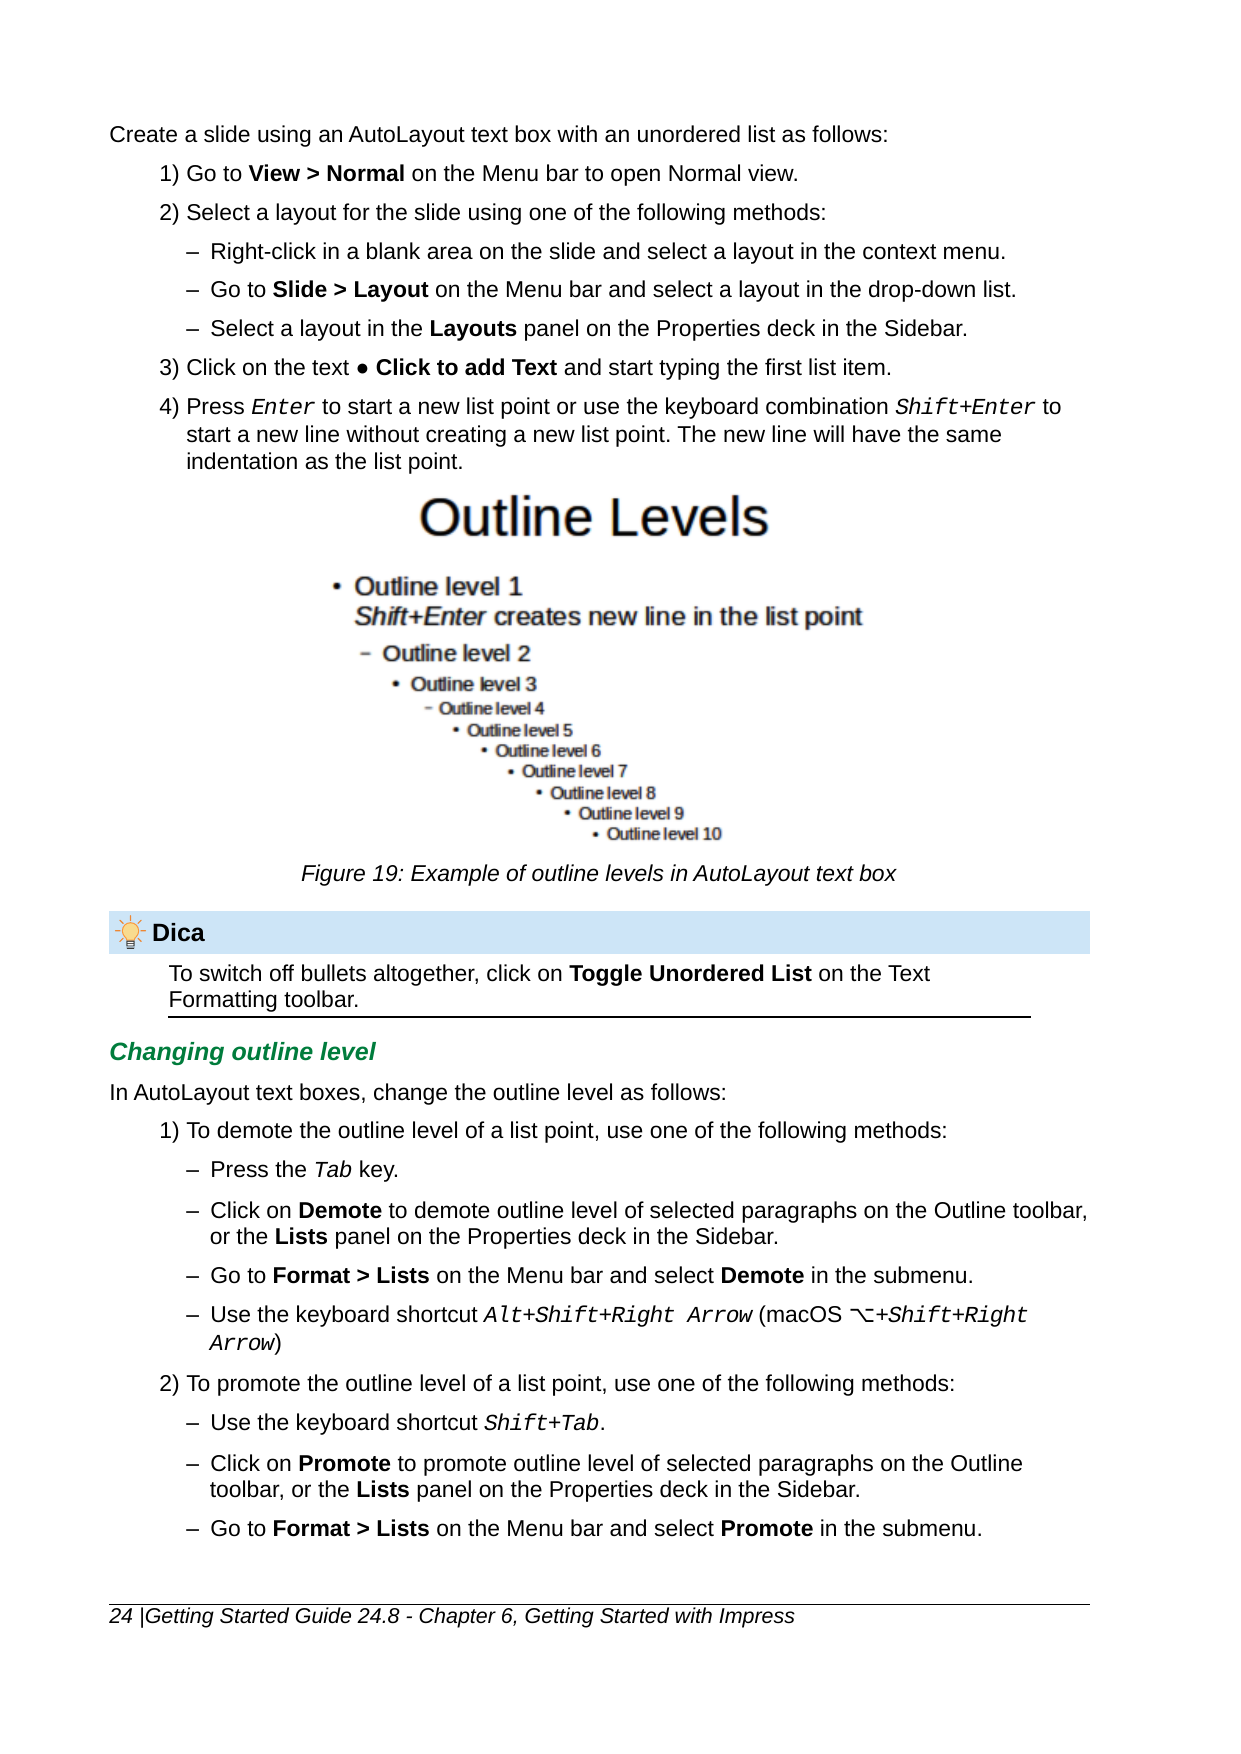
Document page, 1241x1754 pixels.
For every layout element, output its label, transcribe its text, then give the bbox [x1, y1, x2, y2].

list Click on the text ● Click to add Text and start typing the first list item. [186, 354, 1090, 381]
list Press Enter to start a new list point or use the keyboard combination Shift+Enter to start a new line without creating a new list point. The new line will have the same indentation as the list point. [186, 393, 1090, 474]
subtitle Dica [109, 911, 1090, 954]
list Go to Format > Lists on the Menu bar and select Demote in the submenu. [186, 1262, 1090, 1288]
list In AutoLayout text boxes, change the outline level as follows: [109, 1078, 1090, 1105]
text Figure 19: Example of outline levels in AutoLayout text box [301, 860, 898, 886]
list Click on Promote to promote outline level of selected paragraphs on the Outline toolbar, or the Lists panel on the Properties deck in the Sidebar. [186, 1450, 1090, 1503]
list Go to View > Normal on the Menu bar to open Normal view. [186, 160, 1090, 186]
list Click on Demote to demote outline level of selected paragraphs on the Outline toolbar, or the Lists panel on the Properties deck in the Sidebar. [186, 1197, 1090, 1250]
list Use the keyboard shortcut Alt+Shift+Right Arrow (macOS ⌥+Shift+Right Arrow) [186, 1301, 1090, 1358]
list Right-click in a blank area on the slide and select a layout in the context menu. [186, 238, 1090, 264]
list Create a slide using an AutoLayout text box with an unordered list as follows: [109, 121, 1090, 147]
list Press the Tab key. [186, 1156, 1090, 1184]
list Select a layout for the slide using one of the following methods: [186, 199, 1090, 225]
subtitle Changing outline level [109, 1037, 1090, 1066]
text To switch off bullets altogether, click on Toggle Unordered List on the Text Formatting toolbar. [168, 960, 1031, 1016]
list To promote the outline level of a list point, use one of the following methods: [186, 1370, 1090, 1397]
picture [326, 486, 873, 848]
list Go to Slide > Layout on the Menu bar and select a layout in the drop-down list. [186, 276, 1090, 303]
list Select a layout in the Layouts panel on the Properties deck in the Sidebar. [186, 315, 1090, 342]
list Go to Format > Lists on the Menu bar and select Promote in the submenu. [186, 1515, 1090, 1541]
list To demote the outline level of a list point, use one of the following methods: [186, 1117, 1090, 1144]
list Use the keyboard shortcut Shift+Tab. [186, 1409, 1090, 1437]
